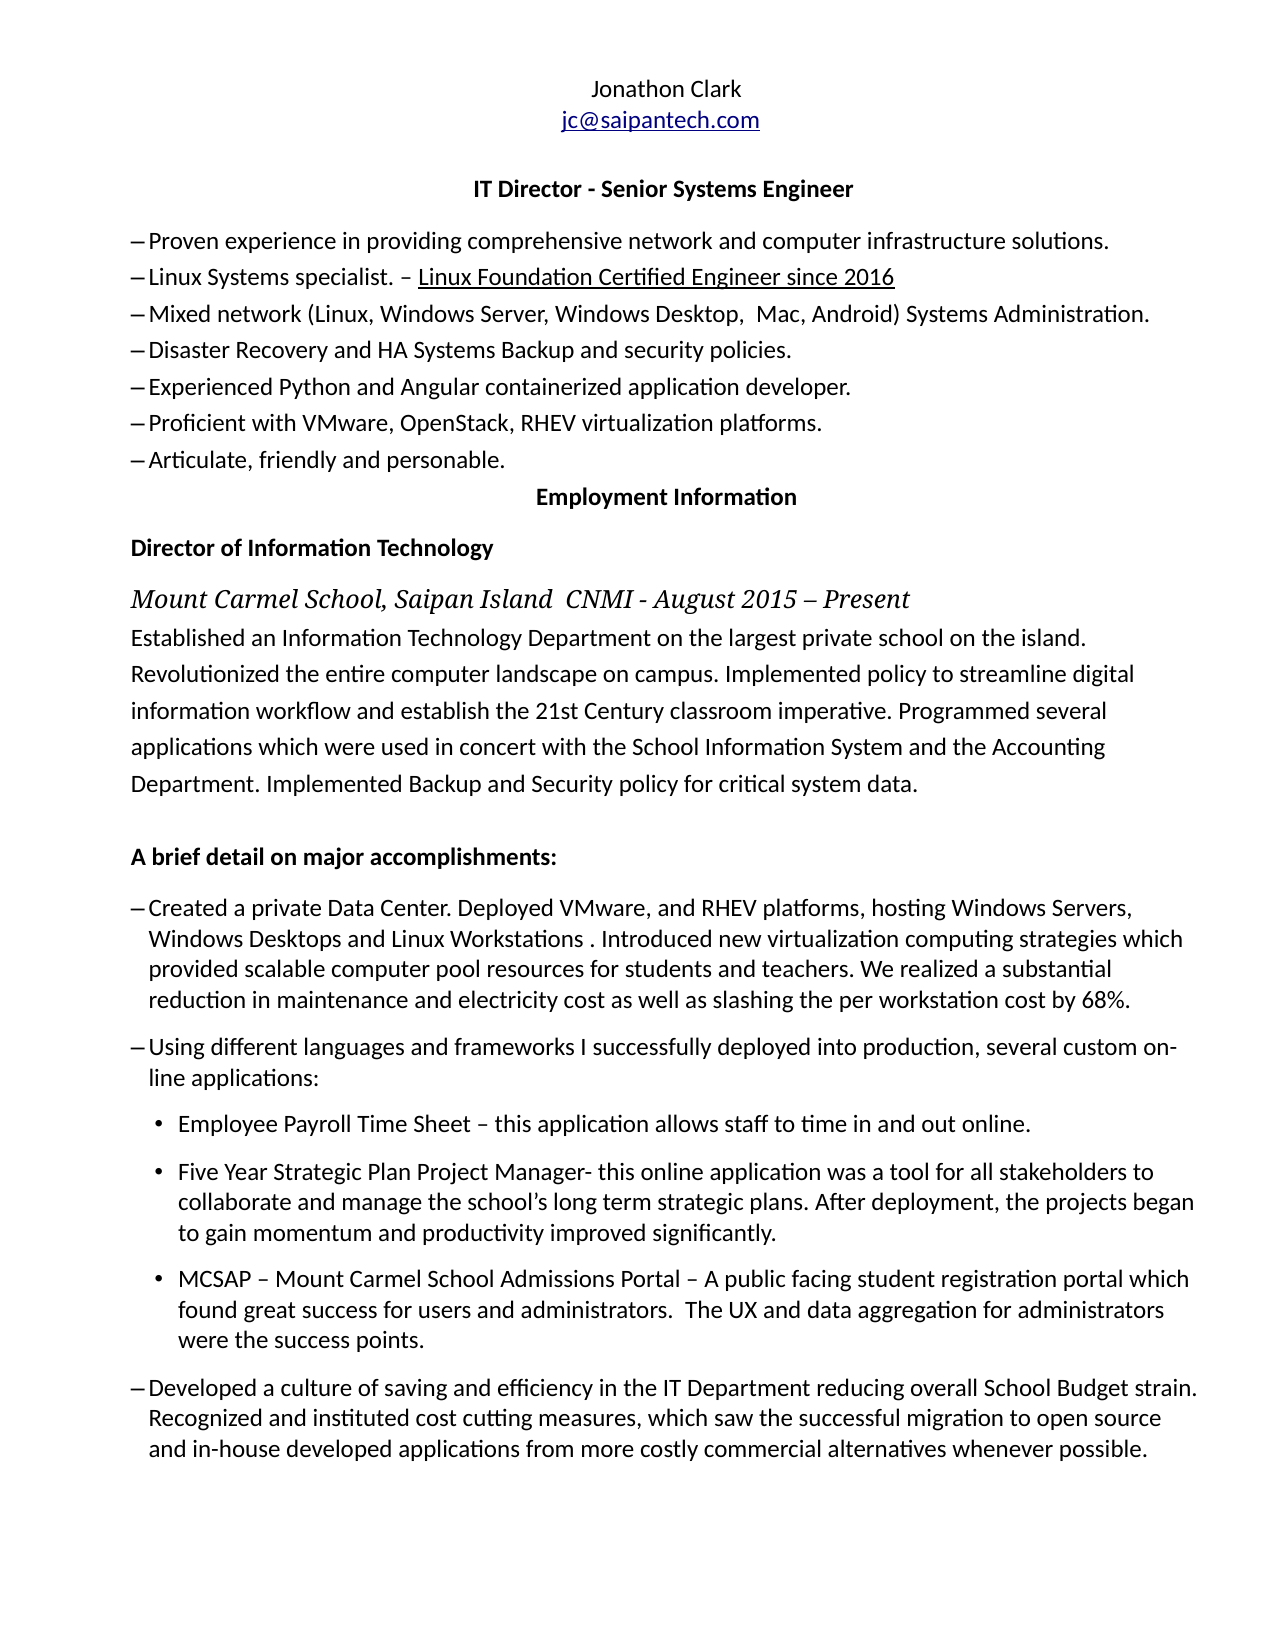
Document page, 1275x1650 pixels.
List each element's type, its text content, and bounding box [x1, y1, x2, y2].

text jc@saipantech.com [131, 104, 1202, 134]
list Employee Payroll Time Sheet – this application allows staff to time in and out online. [154, 1109, 1202, 1139]
text Employment Information [131, 481, 1202, 511]
title IT Director - Senior Systems Engineer [131, 173, 1202, 204]
text Established an Information Technology Department on the largest private school on the island. Revolutionized the entire computer landscape on campus. Implemented policy to streamline digital information workflow and establish the 21st Century classroom imperative. Programmed several applications which were used in concert with the School Information System and the Accounting Department. Implemented Backup and Security policy for critical system data. [131, 622, 1202, 798]
subtitle Mount Carmel School, Saipan Island CNMI - August 2015 – Present [131, 581, 1202, 615]
list Mixed network (Linux, Windows Server, Windows Desktop, Mac, Android) Systems Administration. [131, 298, 1202, 328]
text A brief detail on major accomplishments: [131, 841, 1202, 872]
list Experienced Python and Angular containerized application developer. [131, 371, 1202, 402]
title Director of Information Technology [131, 532, 1202, 563]
list Created a private Data Center. Deployed VMware, and RHEV platforms, hosting Windows Servers, Windows Desktops and Linux Workstations . Introduced new virtualization computing strategies which provided scalable computer pool resources for students and teachers. We realized a substantial reduction in maintenance and electricity cost as well as slashing the per workstation cost by 68%. [131, 893, 1202, 1015]
list Articulate, friendly and personable. [131, 444, 1202, 475]
list Linux Systems specialist. – Linux Foundation Certified Engineer since 2016 [131, 261, 1202, 292]
list Five Year Strategic Plan Project Manager- this online application was a tool for all stakeholders to collaborate and manage the school’s long term strategic plans. After deployment, the projects began to gain momentum and productivity improved significantly. [154, 1156, 1202, 1247]
list Using different languages and frameworks I successfully deployed into production, several custom on-line applications: [131, 1031, 1202, 1092]
list MCSAP – Mount Carmel School Admissions Portal – A public facing student registration portal which found great success for users and administrators. The UX and data aggregation for administrators were the success points. [154, 1264, 1202, 1355]
list Proficient with VMware, OpenStack, RHEV virtualization platforms. [131, 408, 1202, 438]
list Disaster Recovery and HA Systems Backup and security policies. [131, 334, 1202, 365]
list Developed a culture of saving and efficiency in the IT Department reducing overall School Budget strain. Recognized and instituted cost cutting measures, which saw the successful migration to open source and in-house developed applications from more costly commercial alternatives whenever possible. [131, 1372, 1202, 1463]
list Proven experience in providing comprehensive network and computer infrastructure solutions. [131, 225, 1202, 255]
text Jonathon Clark [131, 73, 1202, 104]
